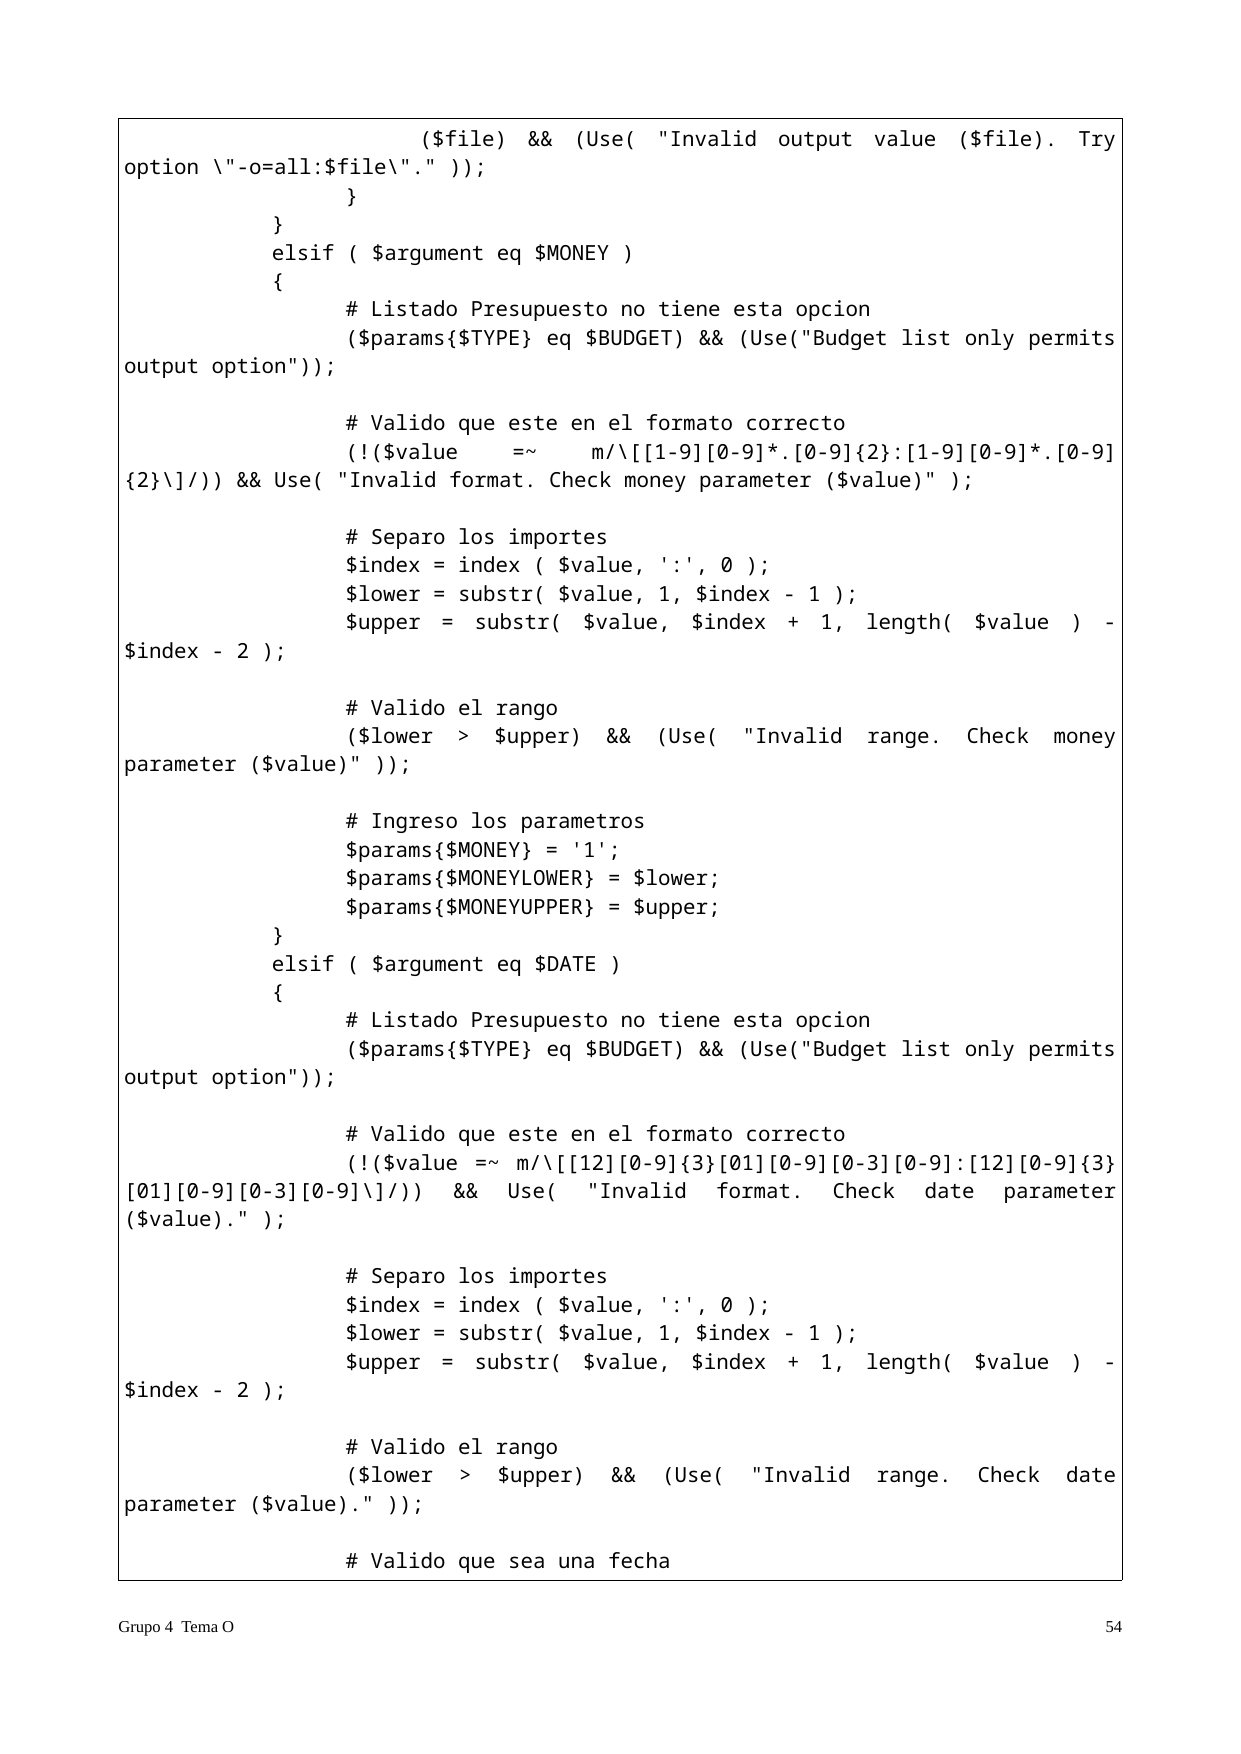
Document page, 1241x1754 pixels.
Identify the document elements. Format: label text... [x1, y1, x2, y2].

table_header ($file) && (Use( "Invalid output value ($file). Try option \"-o=all:$file\"." )); } } elsif ( $argument eq $MONEY ) { # Listado Presupuesto no tiene esta opcion ($params{$TYPE} eq $BUDGET) && (Use("Budget list only permits output option")); # Valido que este en el formato correcto (!($value =~ m/\[[1-9][0-9]*.[0-9]{2}:[1-9][0-9]*.[0-9]{2}\]/)) && Use( "Invalid format. Check money parameter ($value)" ); # Separo los importes $index = index ( $value, ':', 0 ); $lower = substr( $value, 1, $index - 1 ); $upper = substr( $value, $index + 1, length( $value ) - $index - 2 ); # Valido el rango ($lower > $upper) && (Use( "Invalid range. Check money parameter ($value)" )); # Ingreso los parametros $params{$MONEY} = '1'; $params{$MONEYLOWER} = $lower; $params{$MONEYUPPER} = $upper; } elsif ( $argument eq $DATE ) { # Listado Presupuesto no tiene esta opcion ($params{$TYPE} eq $BUDGET) && (Use("Budget list only permits output option")); # Valido que este en el formato correcto (!($value =~ m/\[[12][0-9]{3}[01][0-9][0-3][0-9]:[12][0-9]{3}[01][0-9][0-3][0-9]\]/)) && Use( "Invalid format. Check date parameter ($value)." ); # Separo los importes $index = index ( $value, ':', 0 ); $lower = substr( $value, 1, $index - 1 ); $upper = substr( $value, $index + 1, length( $value ) - $index - 2 ); # Valido el rango ($lower > $upper) && (Use( "Invalid range. Check date parameter ($value)." )); # Valido que sea una fecha [119, 119, 1122, 1580]
